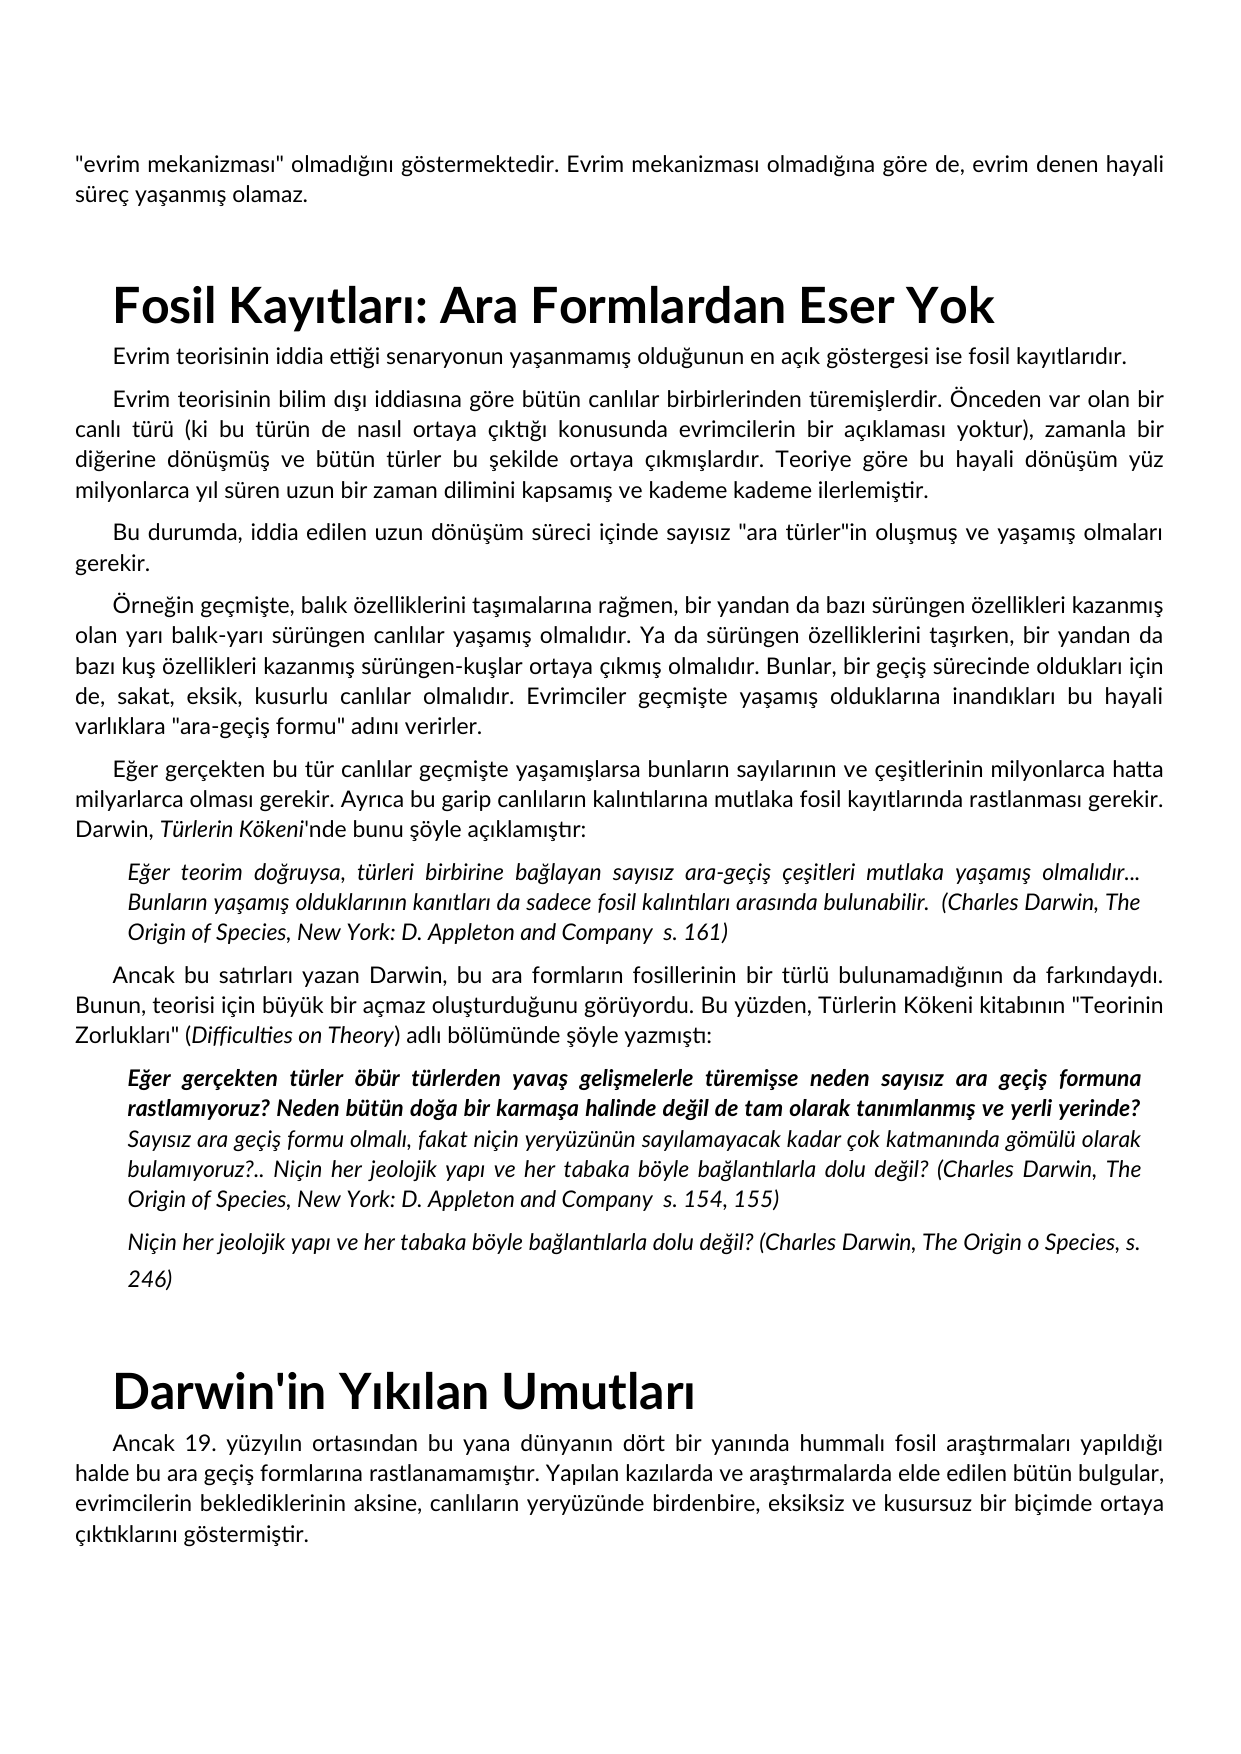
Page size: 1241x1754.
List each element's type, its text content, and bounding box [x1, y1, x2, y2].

text Bu durumda, iddia edilen uzun dönüşüm süreci içinde sayısız "ara türler"in oluşmuş ve yaşamış olmaları gerekir. [75, 518, 1165, 576]
text "evrim mekanizması" olmadığını göstermektedir. Evrim mekanizması olmadığına göre de, evrim denen hayali süreç yaşanmış olamaz. [75, 150, 1165, 208]
text Eğer teorim doğruysa, türleri birbirine bağlayan sayısız ara-geçiş çeşitleri mutlaka yaşamış olmalıdır... Bunların yaşamış olduklarının kanıtları da sadece fosil kalıntıları arasında bulunabilir. (Charles Darwin, The Origin of Species, New York: D. Appleton and Company s. 161) [127, 858, 1143, 946]
text Ancak bu satırları yazan Darwin, bu ara formların fosillerinin bir türlü bulunamadığının da farkındaydı. Bunun, teorisi için büyük bir açmaz oluşturduğunu görüyordu. Bu yüzden, Türlerin Kökeni kitabının "Teorinin Zorlukları" (Difficulties on Theory) adlı bölümünde şöyle yazmıştı: [75, 961, 1165, 1049]
text Eğer gerçekten bu tür canlılar geçmişte yaşamışlarsa bunların sayılarının ve çeşitlerinin milyonlarca hatta milyarlarca olması gerekir. Ayrıca bu garip canlıların kalıntılarına mutlaka fosil kayıtlarında rastlanması gerekir. Darwin, Türlerin Kökeni'nde bunu şöyle açıklamıştır: [75, 755, 1165, 843]
text Ancak 19. yüzyılın ortasından bu yana dünyanın dört bir yanında hummalı fosil araştırmaları yapıldığı halde bu ara geçiş formlarına rastlanamamıştır. Yapılan kazılarda ve araştırmalarda elde edilen bütün bulgular, evrimcilerin beklediklerinin aksine, canlıların yeryüzünde birdenbire, eksiksiz ve kusursuz bir biçimde ortaya çıktıklarını göstermiştir. [75, 1429, 1165, 1547]
text Niçin her jeolojik yapı ve her tabaka böyle bağlantılarla dolu değil? (Charles Darwin, The Origin o Species, s. 246) [127, 1228, 1143, 1293]
text Eğer gerçekten türler öbür türlerden yavaş gelişmelerle türemişse neden sayısız ara geçiş formuna rastlamıyoruz? Neden bütün doğa bir karmaşa halinde değil de tam olarak tanımlanmış ve yerli yerinde? Sayısız ara geçiş formu olmalı, fakat niçin yeryüzünün sayılamayacak kadar çok katmanında gömülü olarak bulamıyoruz?.. Niçin her jeolojik yapı ve her tabaka böyle bağlantılarla dolu değil? (Charles Darwin, The Origin of Species, New York: D. Appleton and Company s. 154, 155) [127, 1064, 1143, 1212]
text Örneğin geçmişte, balık özelliklerini taşımalarına rağmen, bir yandan da bazı sürüngen özellikleri kazanmış olan yarı balık-yarı sürüngen canlılar yaşamış olmalıdır. Ya da sürüngen özelliklerini taşırken, bir yandan da bazı kuş özellikleri kazanmış sürüngen-kuşlar ortaya çıkmış olmalıdır. Bunlar, bir geçiş sürecinde oldukları için de, sakat, eksik, kusurlu canlılar olmalıdır. Evrimciler geçmişte yaşamış olduklarına inandıkları bu hayali varlıklara "ara-geçiş formu" adını verirler. [75, 591, 1165, 739]
subtitle Darwin'in Yıkılan Umutları [112, 1360, 1165, 1420]
subtitle Fosil Kayıtları: Ara Formlardan Eser Yok [112, 274, 1165, 334]
text Evrim teorisinin bilim dışı iddiasına göre bütün canlılar birbirlerinden türemişlerdir. Önceden var olan bir canlı türü (ki bu türün de nasıl ortaya çıktığı konusunda evrimcilerin bir açıklaması yoktur), zamanla bir diğerine dönüşmüş ve bütün türler bu şekilde ortaya çıkmışlardır. Teoriye göre bu hayali dönüşüm yüz milyonlarca yıl süren uzun bir zaman dilimini kapsamış ve kademe kademe ilerlemiştir. [75, 385, 1165, 503]
text Evrim teorisinin iddia ettiği senaryonun yaşanmamış olduğunun en açık göstergesi ise fosil kayıtlarıdır. [75, 342, 1165, 370]
